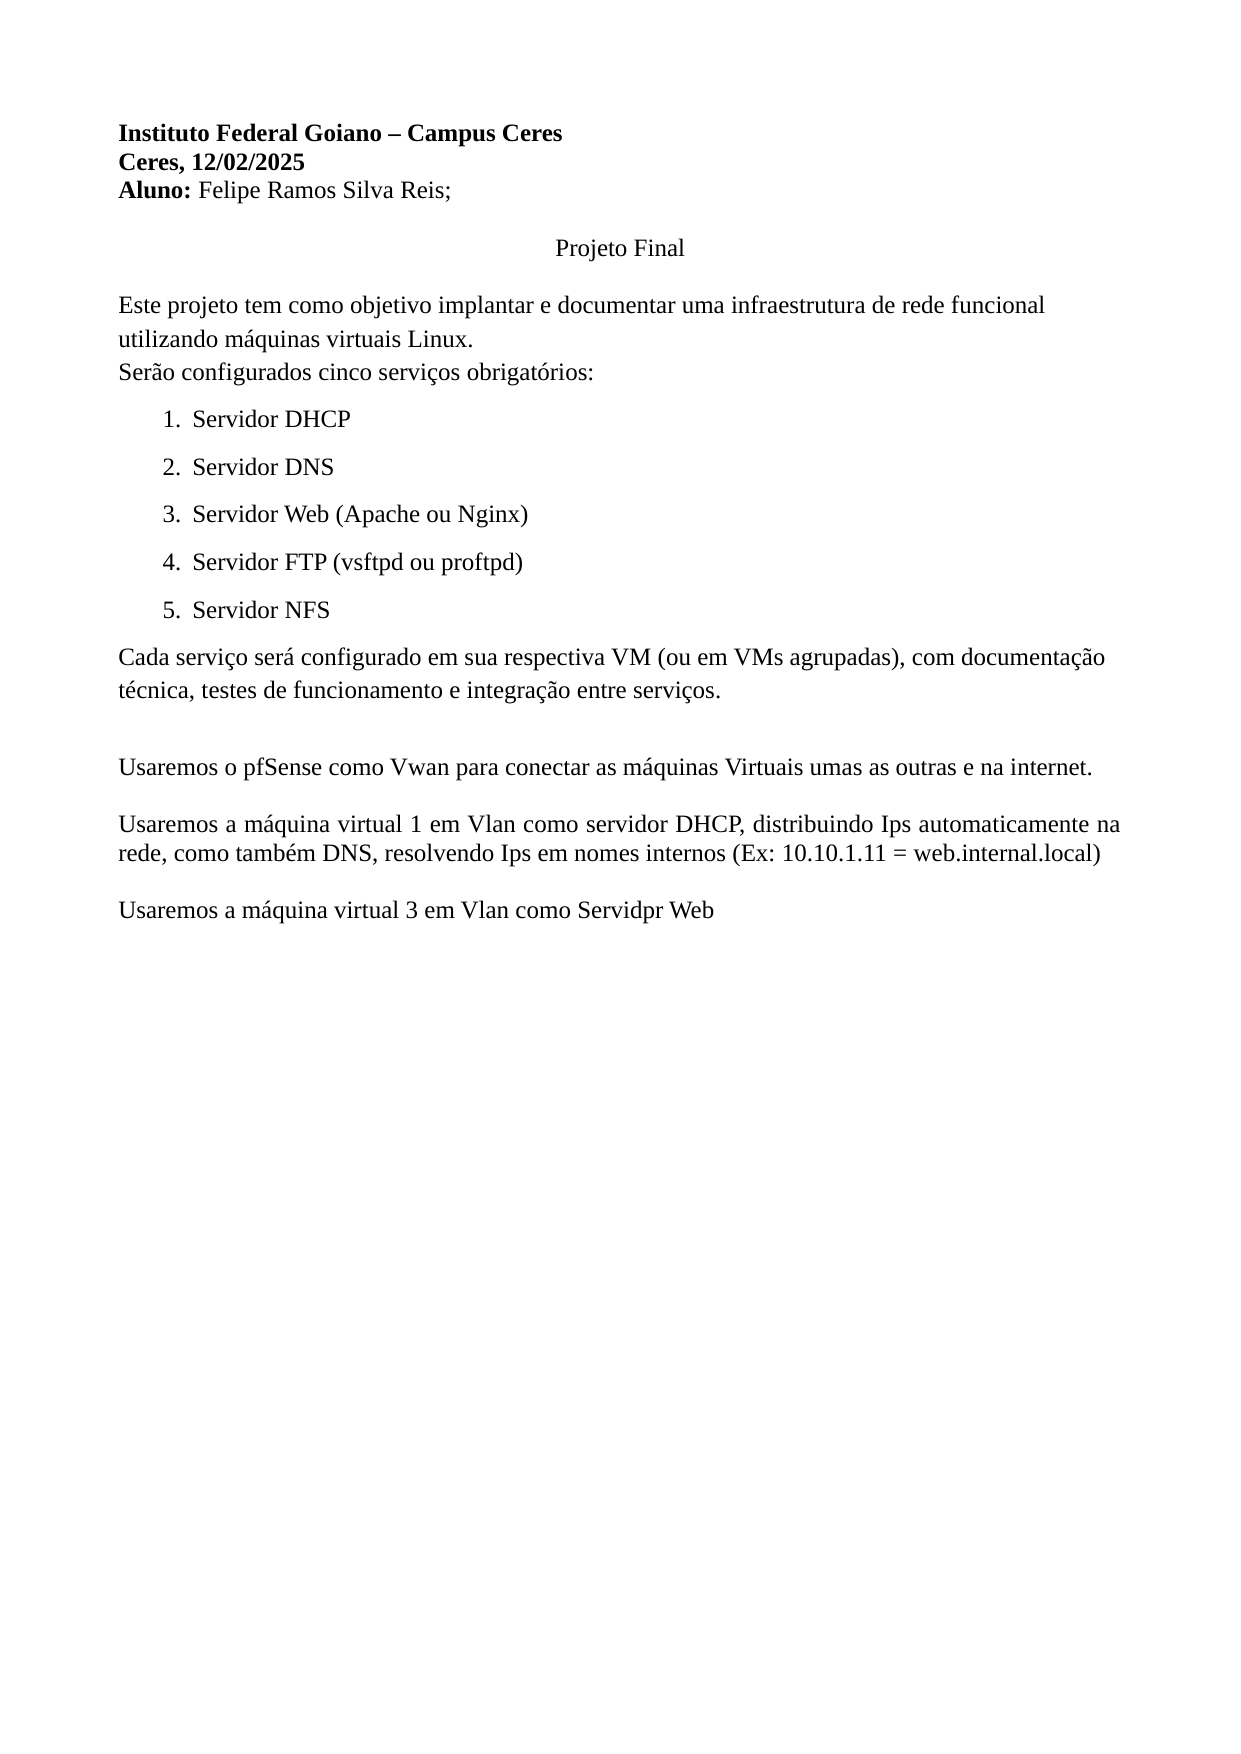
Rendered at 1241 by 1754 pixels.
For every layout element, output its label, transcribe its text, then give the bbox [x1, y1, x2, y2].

text Usaremos a máquina virtual 1 em Vlan como servidor DHCP, distribuindo Ips automaticamente na rede, como também DNS, resolvendo Ips em nomes internos (Ex: 10.10.1.11 = web.internal.local) [118, 809, 1122, 867]
text Este projeto tem como objetivo implantar e documentar uma infraestrutura de rede funcional utilizando máquinas virtuais Linux. Serão configurados cinco serviços obrigatórios: [118, 291, 1122, 385]
text Projeto Final [118, 233, 1122, 262]
text Usaremos o pfSense como Vwan para conectar as máquinas Virtuais umas as outras e na internet. [118, 752, 1122, 780]
list Servidor FTP (vsftpd ou proftpd) [162, 547, 1122, 576]
list Servidor DHCP [162, 404, 1122, 433]
text Cada serviço será configurado em sua respectiva VM (ou em VMs agrupadas), com documentação técnica, testes de funcionamento e integração entre serviços. [118, 642, 1122, 704]
text Ceres, 12/02/2025 [118, 147, 1122, 176]
list Servidor DNS [162, 452, 1122, 481]
text Instituto Federal Goiano – Campus Ceres [118, 118, 1122, 147]
list Servidor Web (Apache ou Nginx) [162, 499, 1122, 528]
list Servidor NFS [162, 595, 1122, 623]
text Usaremos a máquina virtual 3 em Vlan como Servidpr Web [118, 895, 1122, 924]
text Aluno: Felipe Ramos Silva Reis; [118, 176, 1122, 204]
